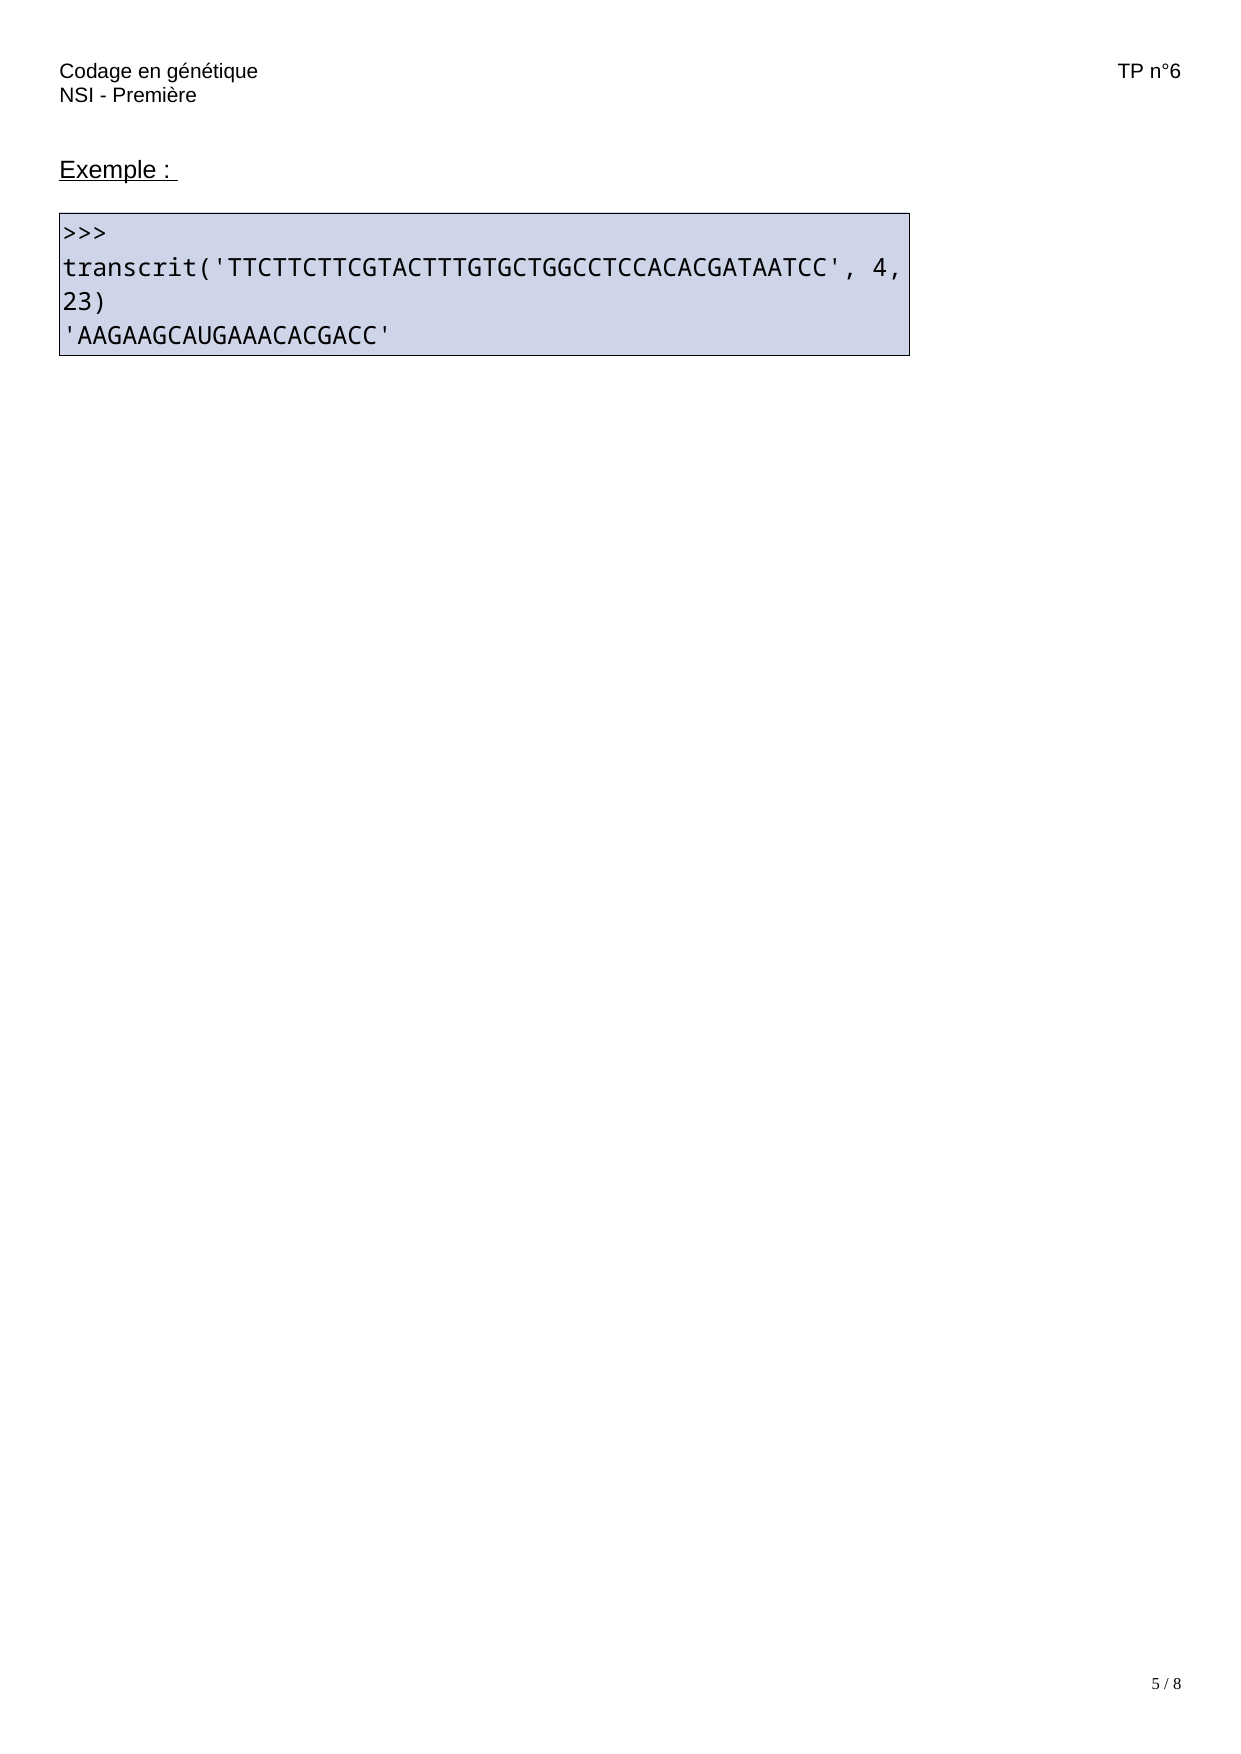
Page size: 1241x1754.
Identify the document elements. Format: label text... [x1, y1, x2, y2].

text Exemple : [59, 155, 1181, 184]
text >>> transcrit('TTCTTCTTCGTACTTTGTGCTGGCCTCCACACGATAATCC', 4, 23) [60, 214, 909, 314]
text 'AAGAAGCAUGAAACACGACC' [60, 314, 909, 355]
